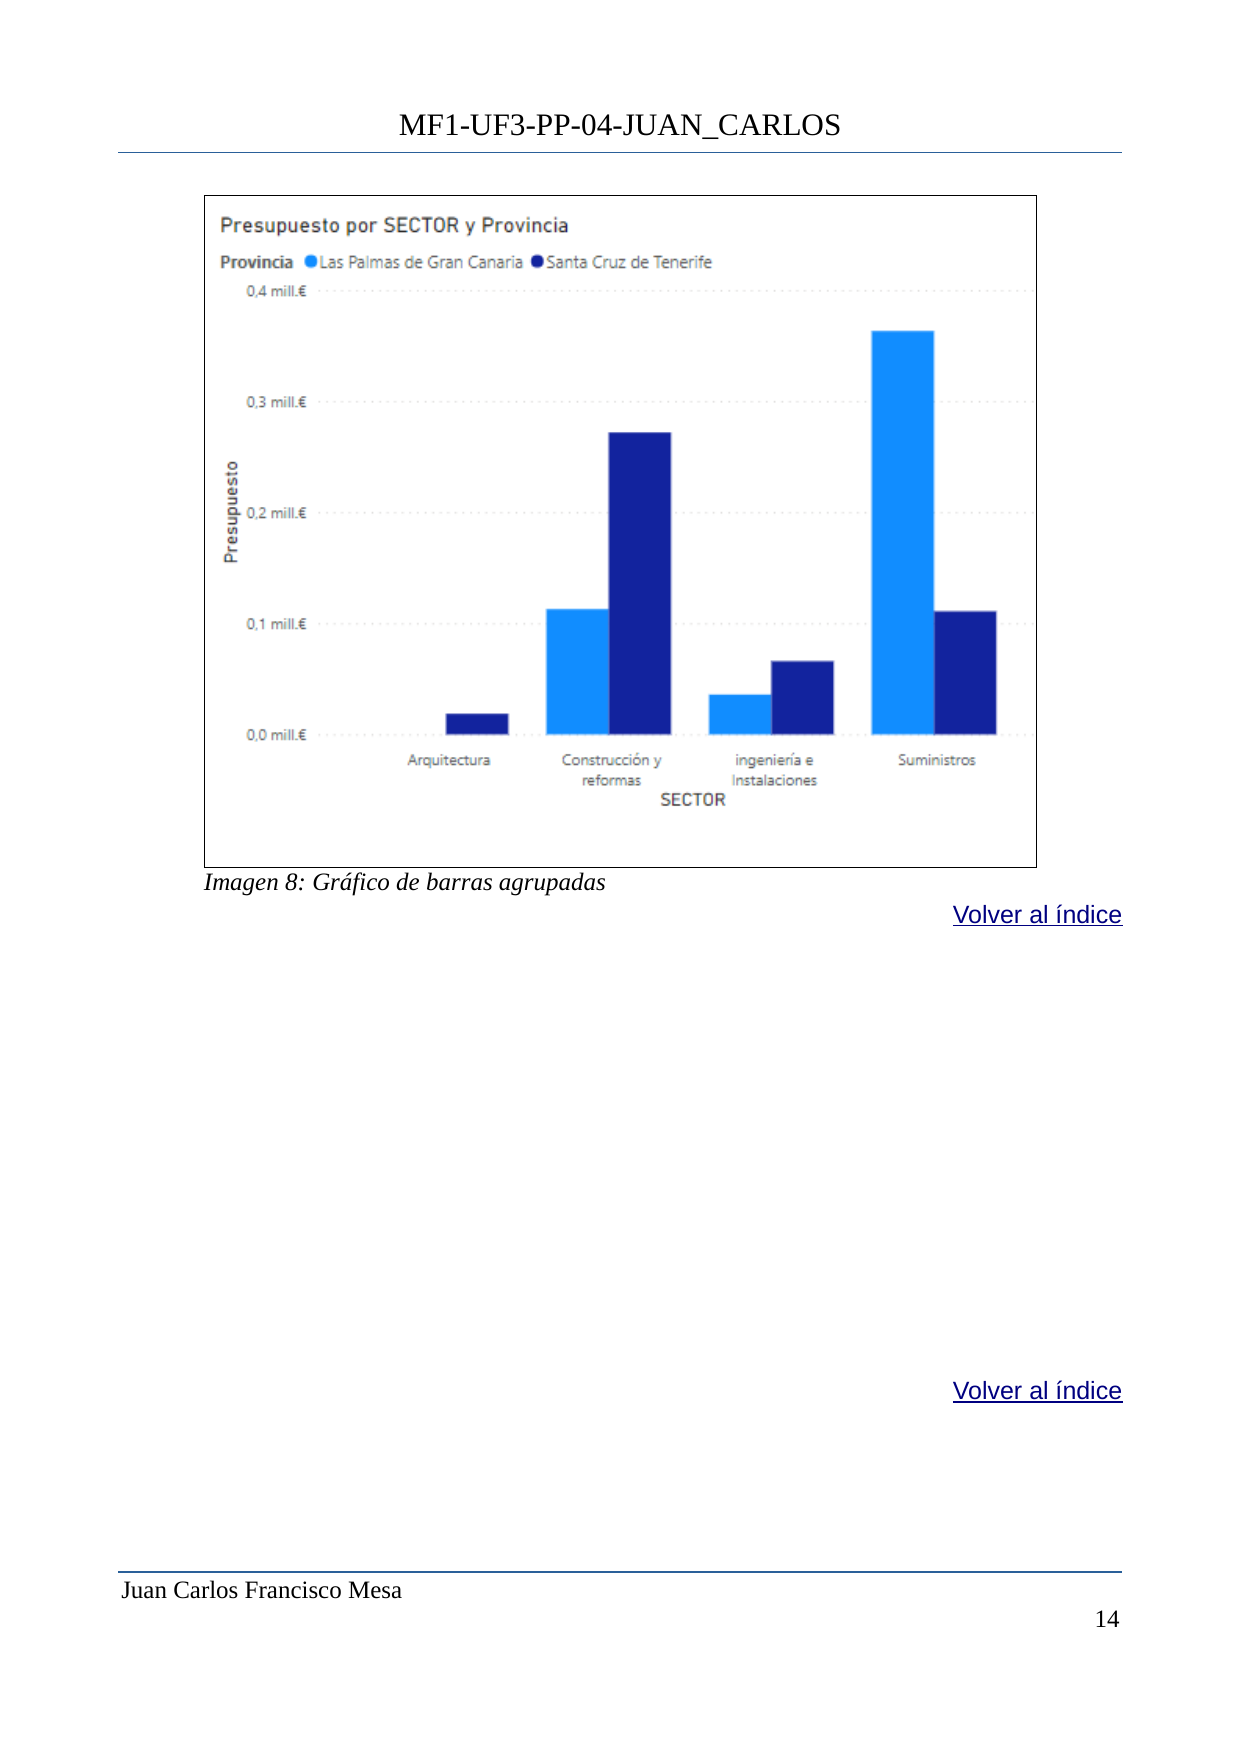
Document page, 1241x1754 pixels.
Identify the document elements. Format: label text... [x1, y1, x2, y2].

picture [205, 196, 1036, 867]
text Volver al índice [118, 183, 1122, 929]
text Imagen 8: Gráfico de barras agrupadas [204, 868, 1037, 896]
text Volver al índice [118, 1376, 1122, 1405]
